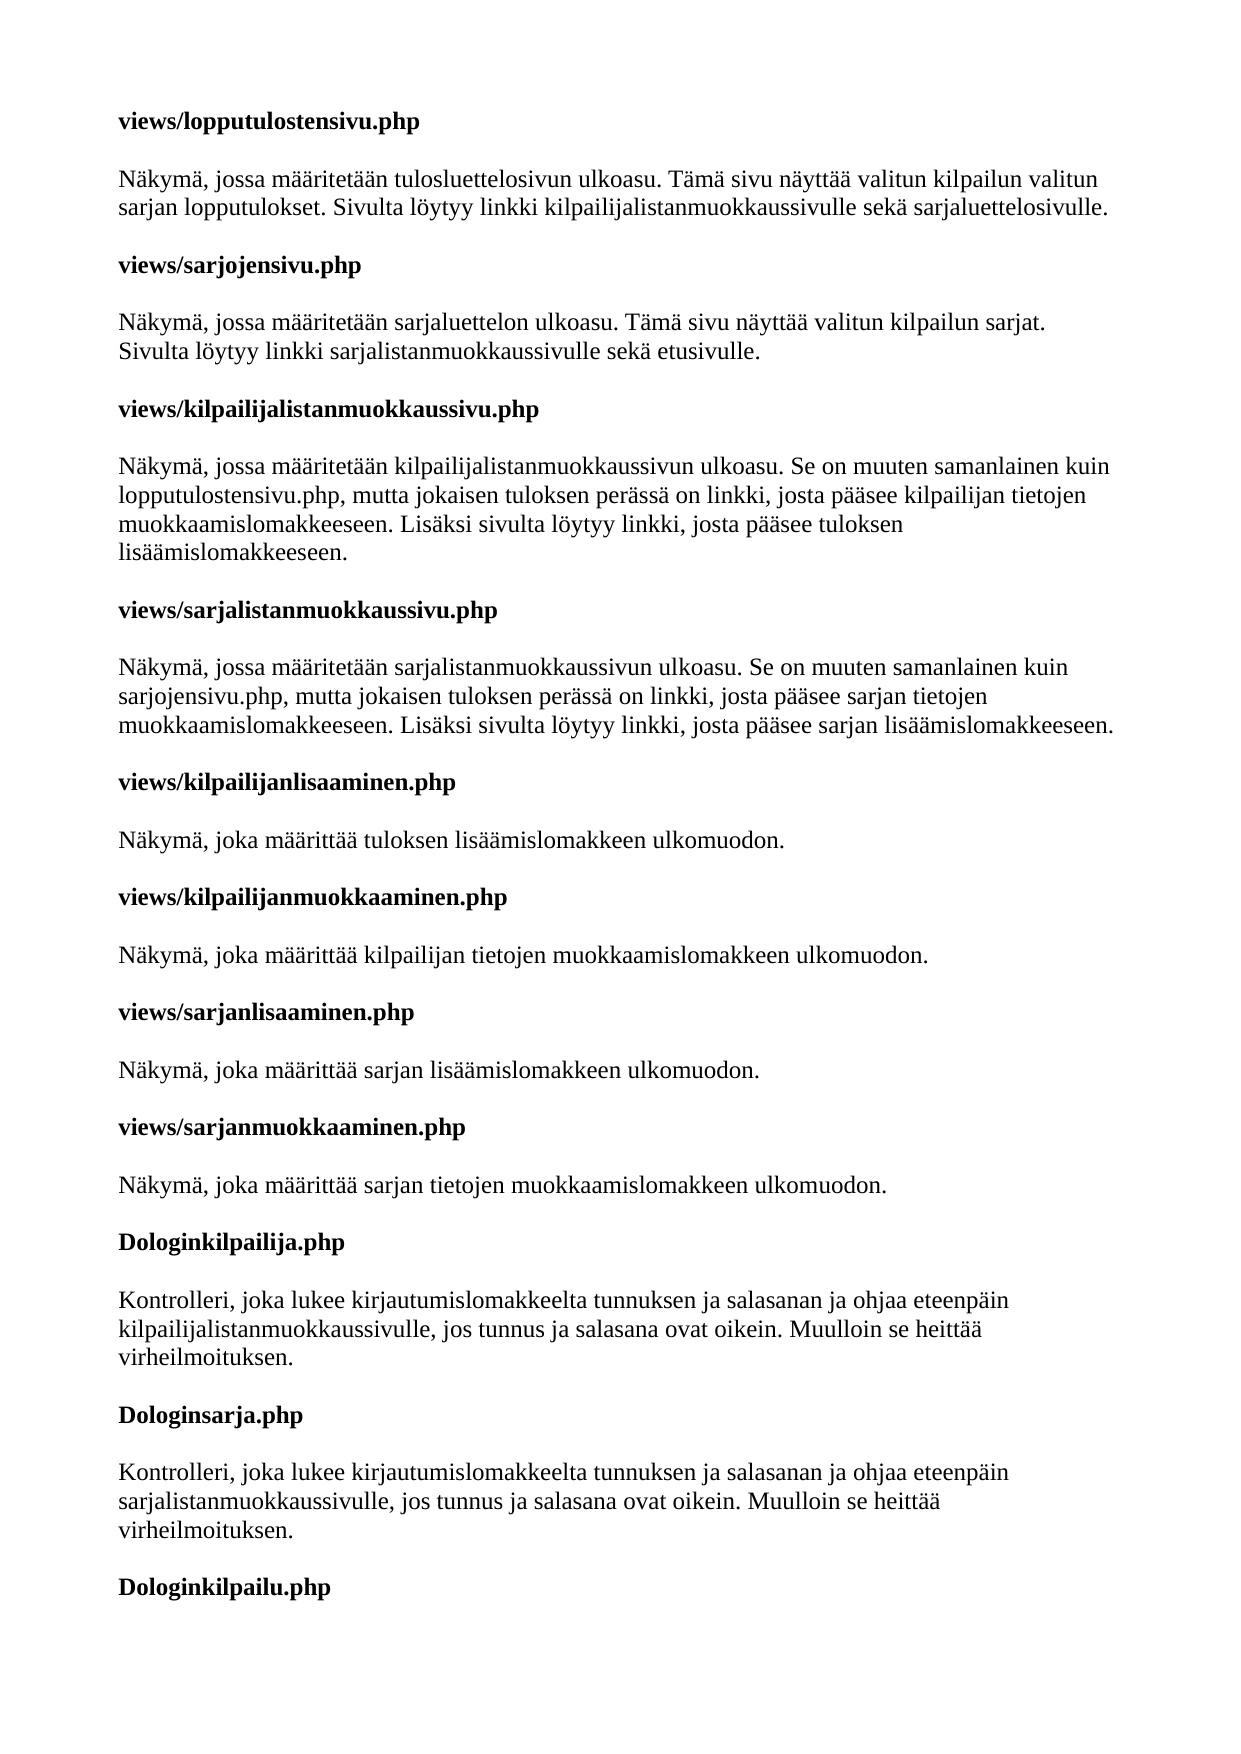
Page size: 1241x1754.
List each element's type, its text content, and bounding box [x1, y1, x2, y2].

text views/kilpailijanlisaaminen.php [118, 767, 1122, 796]
text Kontrolleri, joka lukee kirjautumislomakkeelta tunnuksen ja salasanan ja ohjaa eteenpäin sarjalistanmuokkaussivulle, jos tunnus ja salasana ovat oikein. Muulloin se heittää virheilmoituksen. [118, 1457, 1122, 1544]
text views/kilpailijanmuokkaaminen.php [118, 882, 1122, 911]
text Näkymä, joka määrittää tuloksen lisäämislomakkeen ulkomuodon. [118, 825, 1122, 854]
text Näkymä, joka määrittää sarjan lisäämislomakkeen ulkomuodon. [118, 1055, 1122, 1084]
text Dologinkilpailija.php [118, 1227, 1122, 1256]
text views/sarjojensivu.php [118, 250, 1122, 279]
text views/sarjanlisaaminen.php [118, 997, 1122, 1026]
text views/sarjanmuokkaaminen.php [118, 1112, 1122, 1141]
text Näkymä, jossa määritetään tulosluettelosivun ulkoasu. Tämä sivu näyttää valitun kilpailun valitun sarjan lopputulokset. Sivulta löytyy linkki kilpailijalistanmuokkaussivulle sekä sarjaluettelosivulle. [118, 164, 1122, 221]
text Dologinsarja.php [118, 1400, 1122, 1429]
text Näkymä, jossa määritetään sarjaluettelon ulkoasu. Tämä sivu näyttää valitun kilpailun sarjat. Sivulta löytyy linkki sarjalistanmuokkaussivulle sekä etusivulle. [118, 307, 1122, 365]
text Näkymä, jossa määritetään kilpailijalistanmuokkaussivun ulkoasu. Se on muuten samanlainen kuin lopputulostensivu.php, mutta jokaisen tuloksen perässä on linkki, josta pääsee kilpailijan tietojen muokkaamislomakkeeseen. Lisäksi sivulta löytyy linkki, josta pääsee tuloksen lisäämislomakkeeseen. [118, 451, 1122, 566]
text Kontrolleri, joka lukee kirjautumislomakkeelta tunnuksen ja salasanan ja ohjaa eteenpäin kilpailijalistanmuokkaussivulle, jos tunnus ja salasana ovat oikein. Muulloin se heittää virheilmoituksen. [118, 1285, 1122, 1371]
text views/sarjalistanmuokkaussivu.php [118, 595, 1122, 624]
text Näkymä, jossa määritetään sarjalistanmuokkaussivun ulkoasu. Se on muuten samanlainen kuin sarjojensivu.php, mutta jokaisen tuloksen perässä on linkki, josta pääsee sarjan tietojen muokkaamislomakkeeseen. Lisäksi sivulta löytyy linkki, josta pääsee sarjan lisäämislomakkeeseen. [118, 652, 1122, 739]
text Näkymä, joka määrittää sarjan tietojen muokkaamislomakkeen ulkomuodon. [118, 1170, 1122, 1199]
text Dologinkilpailu.php [118, 1572, 1122, 1601]
text Näkymä, joka määrittää kilpailijan tietojen muokkaamislomakkeen ulkomuodon. [118, 940, 1122, 969]
text views/kilpailijalistanmuokkaussivu.php [118, 394, 1122, 422]
text views/lopputulostensivu.php [118, 106, 1122, 135]
